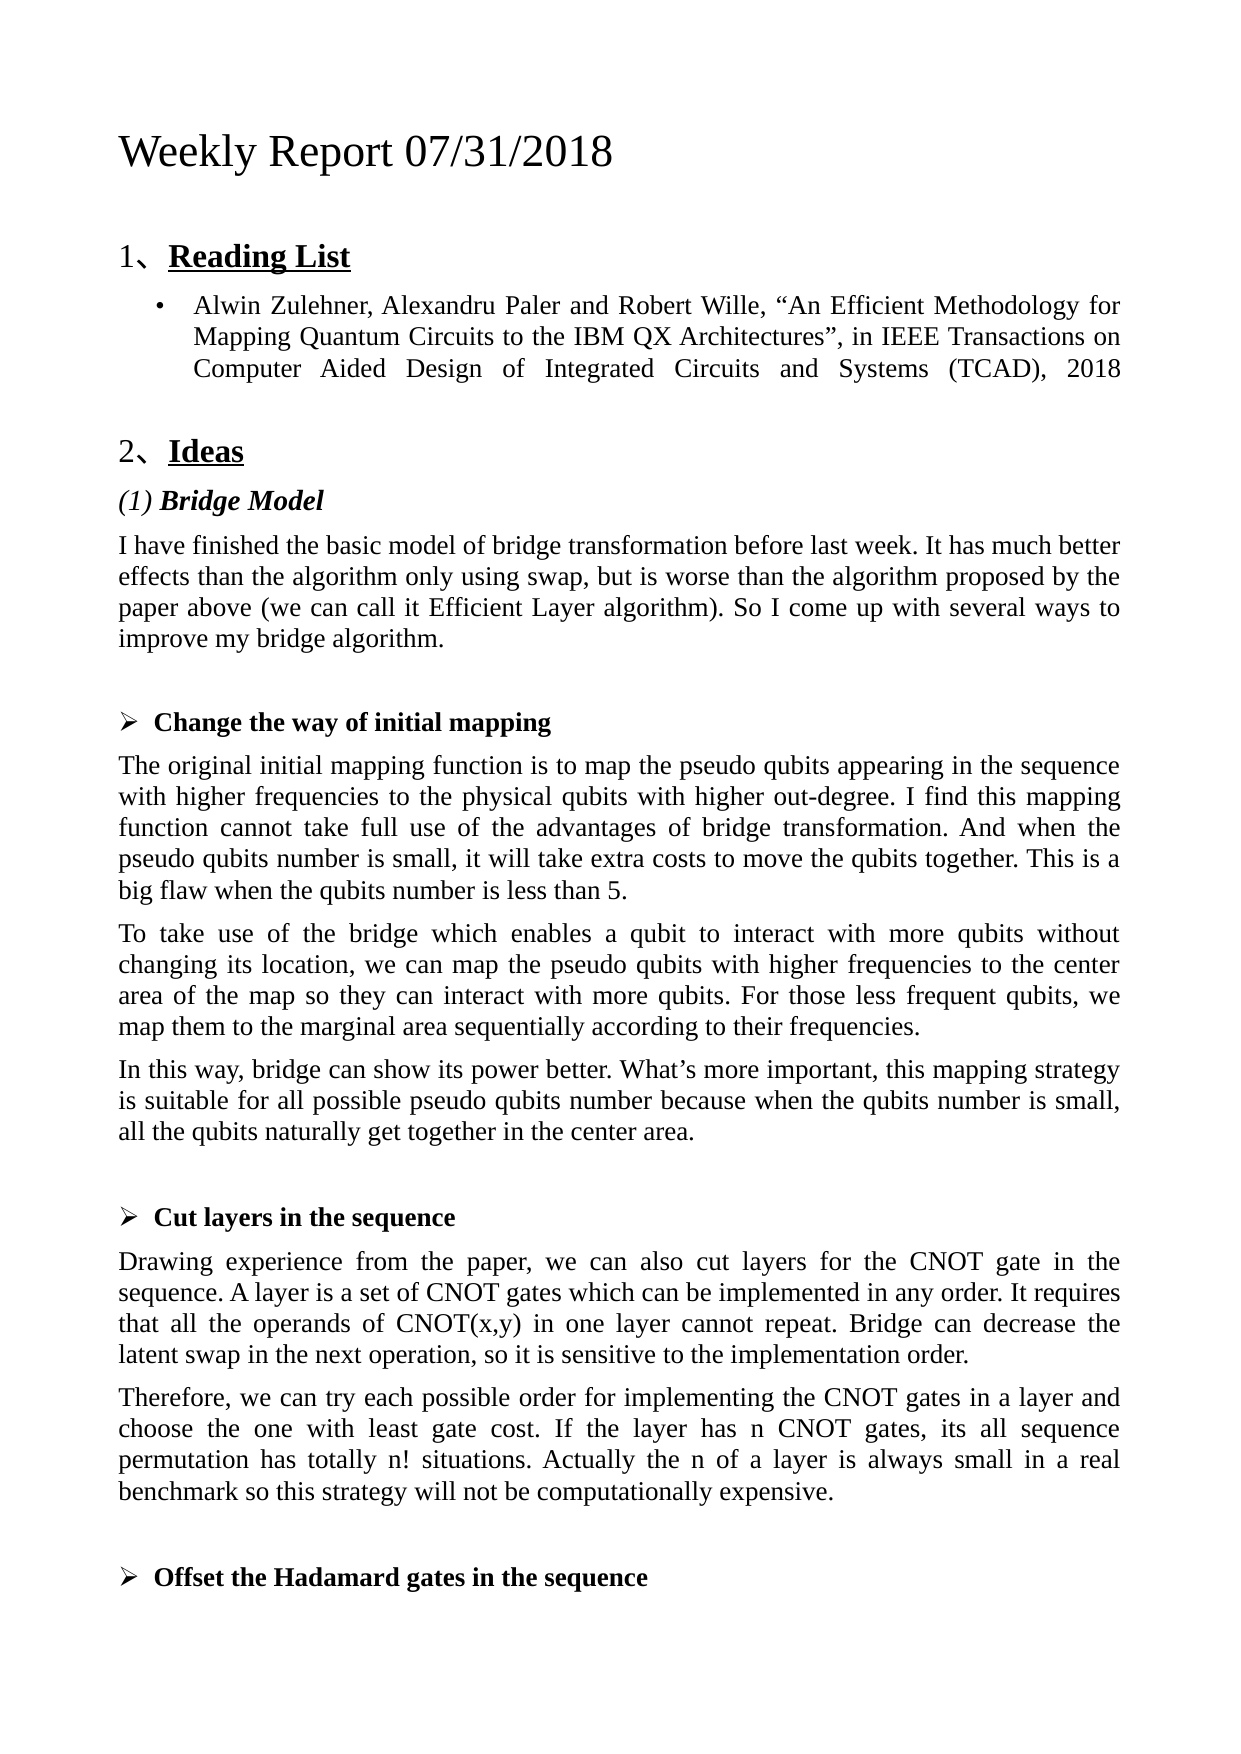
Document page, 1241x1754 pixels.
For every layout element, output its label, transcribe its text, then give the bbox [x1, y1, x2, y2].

list Cut layers in the sequence [118, 1202, 1122, 1233]
list Offset the Hadamard gates in the sequence [118, 1561, 1122, 1592]
text (1) Bridge Model [118, 483, 1122, 517]
list Change the way of initial mapping [118, 706, 1122, 737]
list Alwin Zulehner, Alexandru Paler and Robert Wille, “An Efficient Methodology for Mapping Quantum Circuits to the IBM QX Architectures”, in IEEE Transactions on Computer Aided Design of Integrated Circuits and Systems (TCAD), 2018 [156, 289, 1122, 412]
text 2、Ideas [118, 423, 1122, 472]
text Therefore, we can try each possible order for implementing the CNOT gates in a layer and choose the one with least gate cost. If the layer has n CNOT gates, its all sequence permutation has totally n! situations. Actually the n of a layer is always small in a real benchmark so this strategy will not be computationally expensive. [118, 1381, 1122, 1506]
text Drawing experience from the paper, we can also cut layers for the CNOT gate in the sequence. A layer is a set of CNOT gates which can be implemented in any order. It requires that all the operands of CNOT(x,y) in one layer cannot repeat. Bridge can decrease the latent swap in the next operation, so it is sensitive to the implementation order. [118, 1245, 1122, 1369]
text In this way, bridge can show its power better. What’s more important, this mapping strategy is suitable for all possible pseudo qubits number because when the qubits number is small, all the qubits naturally get together in the center area. [118, 1053, 1122, 1147]
text Weekly Report 07/31/2018 [118, 124, 1122, 177]
text I have finished the basic model of bridge transformation before last week. It has much better effects than the algorithm only using swap, but is worse than the algorithm proposed by the paper above (we can call it Efficient Layer algorithm). So I come up with several ways to improve my bridge algorithm. [118, 529, 1122, 653]
text 1、Reading List [118, 229, 1122, 277]
text The original initial mapping function is to map the pseudo qubits appearing in the sequence with higher frequencies to the physical qubits with higher out-degree. I find this mapping function cannot take full use of the advantages of bridge transformation. And when the pseudo qubits number is small, it will take extra costs to move the qubits together. This is a big flaw when the qubits number is less than 5. [118, 749, 1122, 905]
text To take use of the bridge which enables a qubit to interact with more qubits without changing its location, we can map the pseudo qubits with higher frequencies to the center area of the map so they can interact with more qubits. For those less frequent qubits, we map them to the marginal area sequentially according to their frequencies. [118, 917, 1122, 1041]
